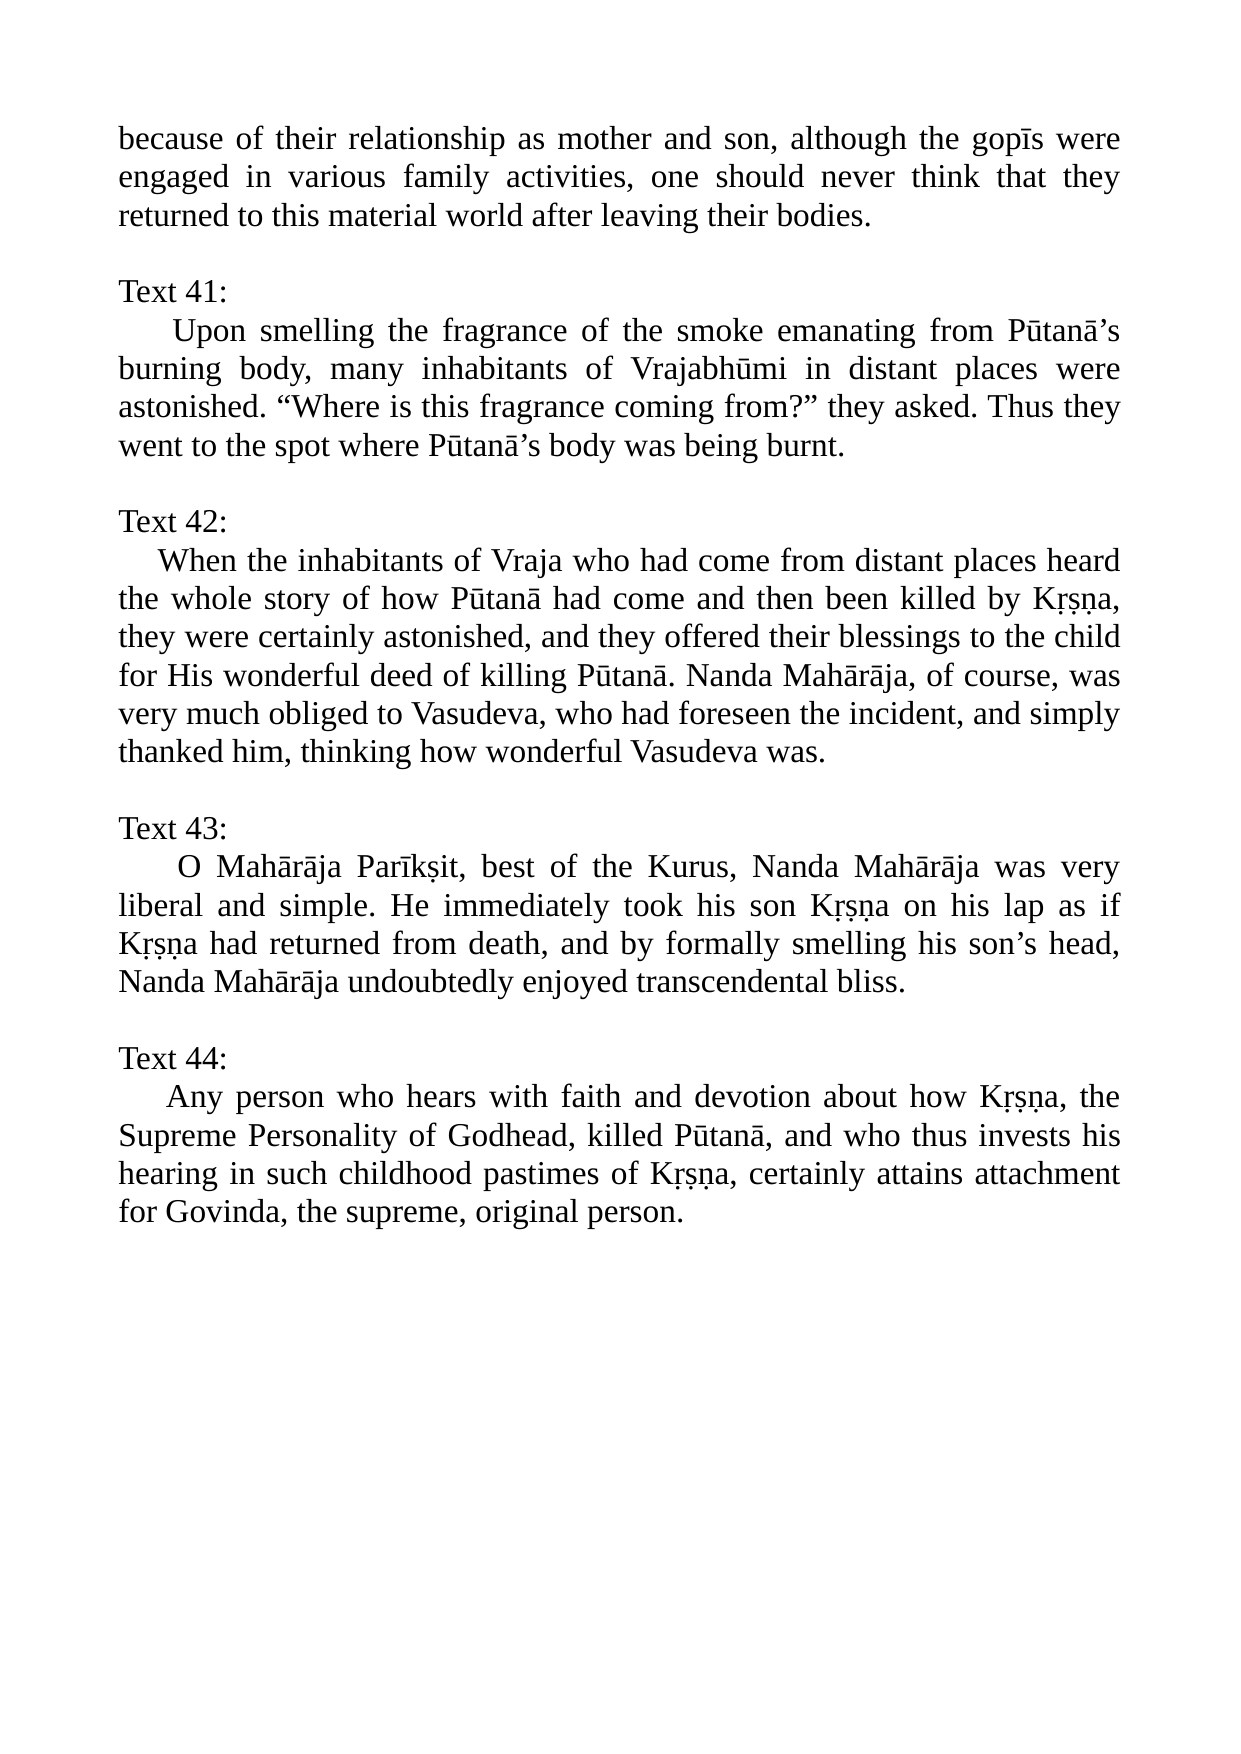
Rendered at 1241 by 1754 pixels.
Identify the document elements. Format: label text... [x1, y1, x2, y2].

text Text 42: [118, 501, 1122, 540]
text because of their relationship as mother and son, although the gopīs were engaged in various family activities, one should never think that they returned to this material world after leaving their bodies. [118, 118, 1122, 233]
text Text 44: [118, 1038, 1122, 1076]
text When the inhabitants of Vraja who had come from distant places heard the whole story of how Pūtanā had come and then been killed by Kṛṣṇa, they were certainly astonished, and they offered their blessings to the child for His wonderful deed of killing Pūtanā. Nanda Mahārāja, of course, was very much obliged to Vasudeva, who had foreseen the incident, and simply thanked him, thinking how wonderful Vasudeva was. [118, 540, 1122, 770]
text Upon smelling the fragrance of the smoke emanating from Pūtanā’s burning body, many inhabitants of Vrajabhūmi in distant places were astonished. “Where is this fragrance coming from?” they asked. Thus they went to the spot where Pūtanā’s body was being burnt. [118, 310, 1122, 463]
text Any person who hears with faith and devotion about how Kṛṣṇa, the Supreme Personality of Godhead, killed Pūtanā, and who thus invests his hearing in such childhood pastimes of Kṛṣṇa, certainly attains attachment for Govinda, the supreme, original person. [118, 1076, 1122, 1230]
text Text 43: [118, 808, 1122, 846]
text Text 41: [118, 271, 1122, 310]
text O Mahārāja Parīkṣit, best of the Kurus, Nanda Mahārāja was very liberal and simple. He immediately took his son Kṛṣṇa on his lap as if Kṛṣṇa had returned from death, and by formally smelling his son’s head, Nanda Mahārāja undoubtedly enjoyed transcendental bliss. [118, 846, 1122, 1000]
